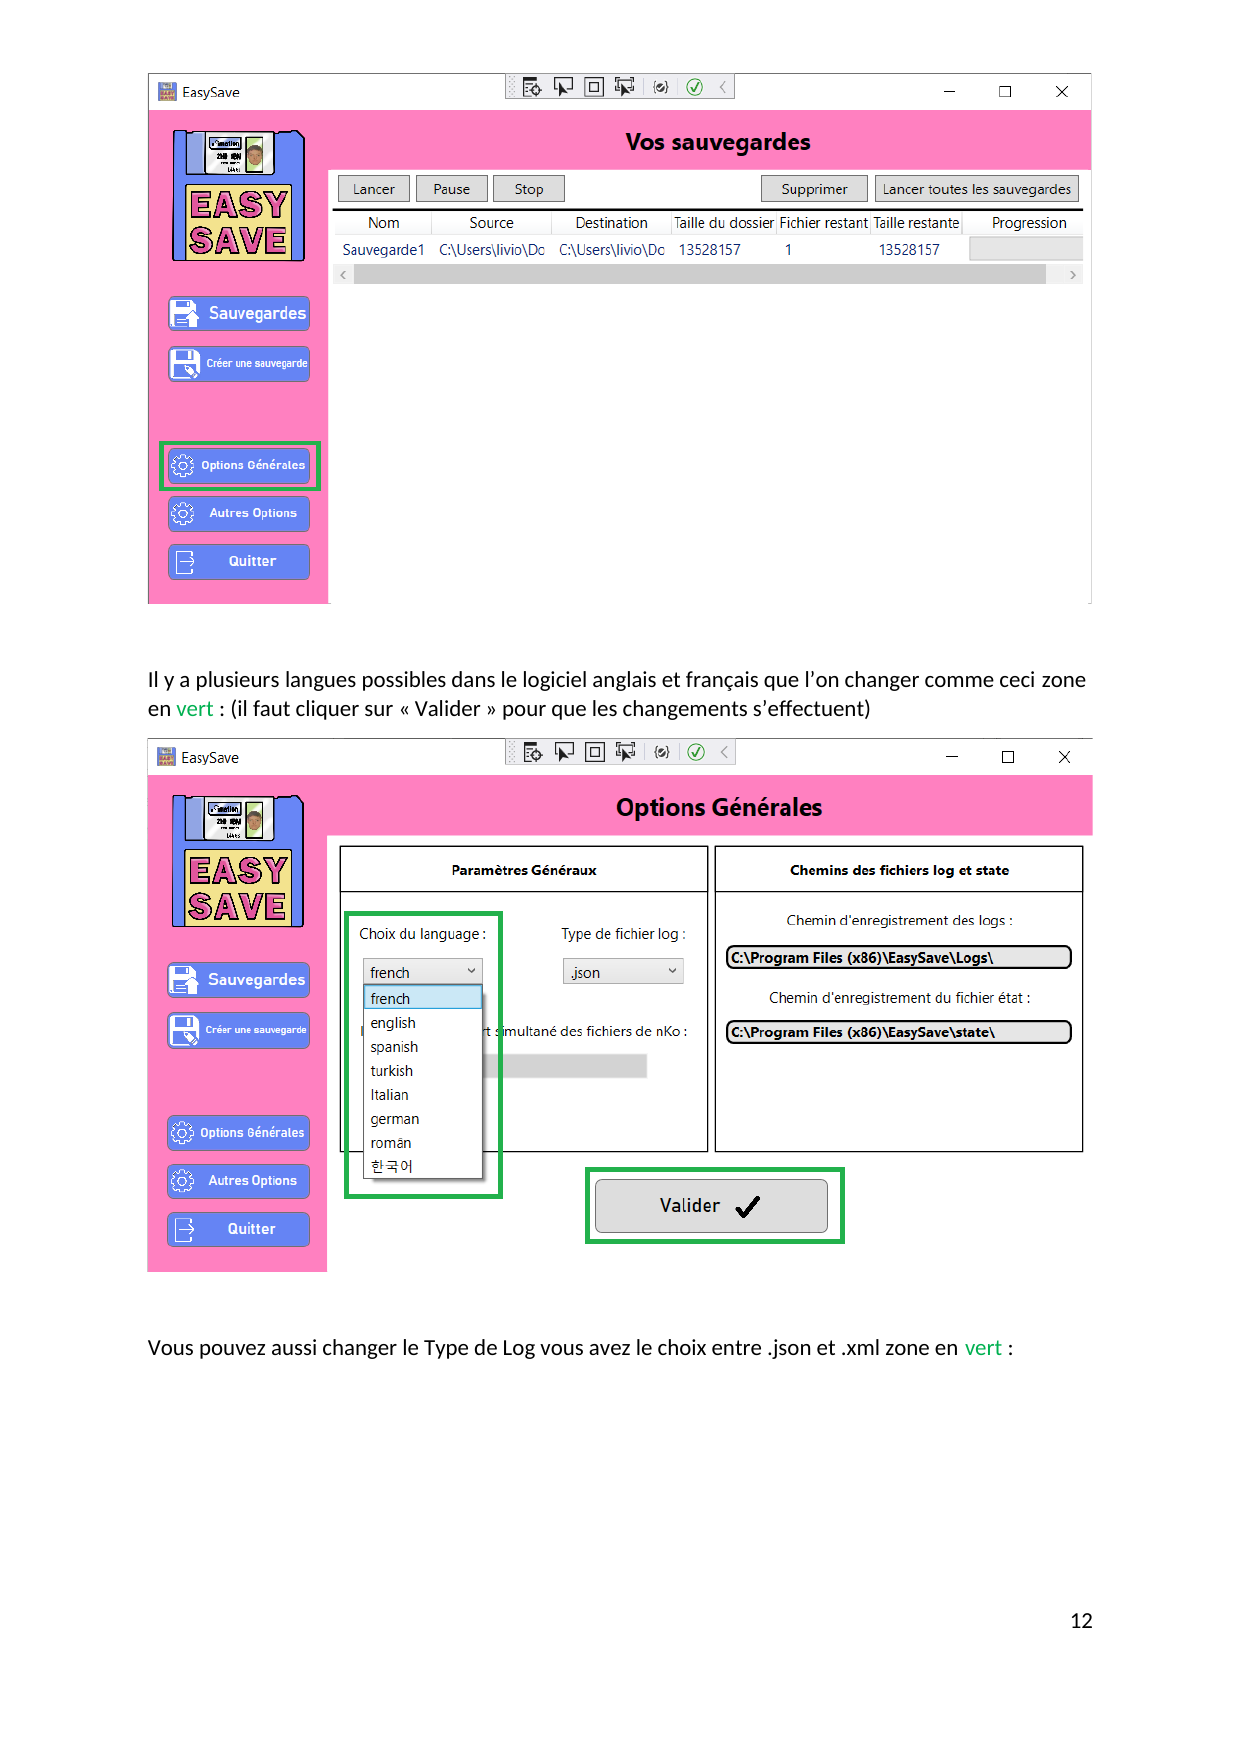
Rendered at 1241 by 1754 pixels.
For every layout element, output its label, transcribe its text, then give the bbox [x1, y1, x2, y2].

text Vous pouvez aussi changer le Type de Log vous avez le choix entre .json et .xml zone en vert : [148, 1333, 1093, 1361]
text Il y a plusieurs langues possibles dans le logiciel anglais et français que l’on changer comme ceci zone en vert : (il faut cliquer sur « Valider » pour que les changements s’effectuent) [148, 666, 1093, 722]
